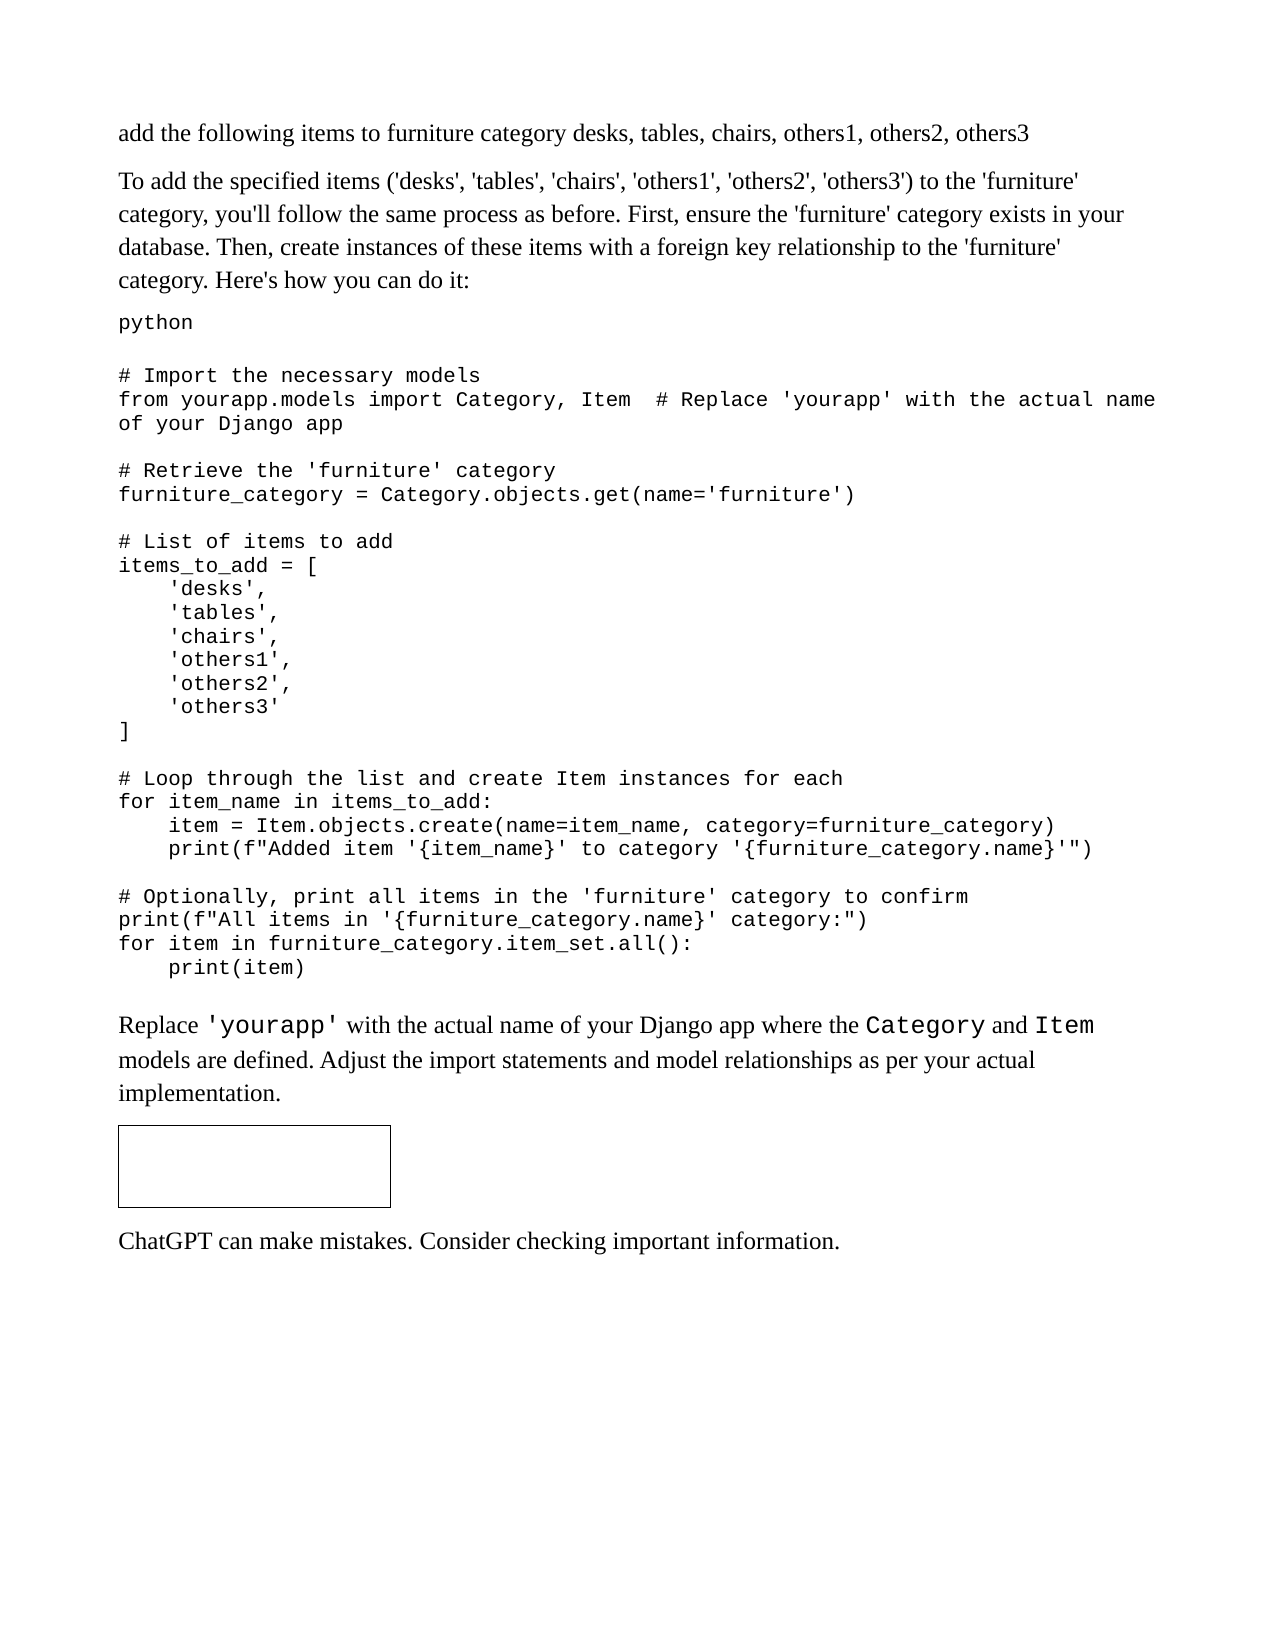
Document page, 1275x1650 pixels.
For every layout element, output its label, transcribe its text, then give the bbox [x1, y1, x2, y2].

text # Loop through the list and create Item instances for each [118, 767, 1157, 791]
text To add the specified items ('desks', 'tables', 'chairs', 'others1', 'others2', 'others3') to the 'furniture' category, you'll follow the same process as before. First, ensure the 'furniture' category exists in your database. Then, create instances of these items with a foreign key relationship to the 'furniture' category. Here's how you can do it: [118, 166, 1157, 293]
text from yourapp.models import Category, Item # Replace 'yourapp' with the actual name of your Django app [118, 389, 1157, 436]
text for item in furniture_category.item_set.all(): [118, 933, 1157, 957]
text 'desks', [118, 578, 1157, 602]
text 'chairs', [118, 626, 1157, 649]
text ] [118, 720, 1157, 744]
text # List of items to add [118, 531, 1157, 555]
text add the following items to furniture category desks, tables, chairs, others1, others2, others3 [118, 118, 1157, 147]
text 'tables', [118, 602, 1157, 626]
text furniture_category = Category.objects.get(name='furniture') [118, 484, 1157, 507]
text 'others3' [118, 697, 1157, 720]
text python [118, 312, 1157, 336]
text 'others2', [118, 673, 1157, 697]
text # Import the necessary models [118, 366, 1157, 389]
text item = Item.objects.create(name=item_name, category=furniture_category) [118, 815, 1157, 838]
text print(item) [118, 957, 1157, 980]
text items_to_add = [ [118, 555, 1157, 578]
text # Optionally, print all items in the 'furniture' category to confirm [118, 886, 1157, 909]
text ChatGPT can make mistakes. Consider checking important information. [118, 1226, 1157, 1254]
text 'others1', [118, 649, 1157, 673]
text for item_name in items_to_add: [118, 791, 1157, 815]
text print(f"All items in '{furniture_category.name}' category:") [118, 909, 1157, 933]
text Replace 'yourapp' with the actual name of your Django app where the Category and Item models are defined. Adjust the import statements and model relationships as per your actual implementation. [118, 1010, 1157, 1107]
text print(f"Added item '{item_name}' to category '{furniture_category.name}'") [118, 838, 1157, 862]
text # Retrieve the 'furniture' category [118, 460, 1157, 484]
